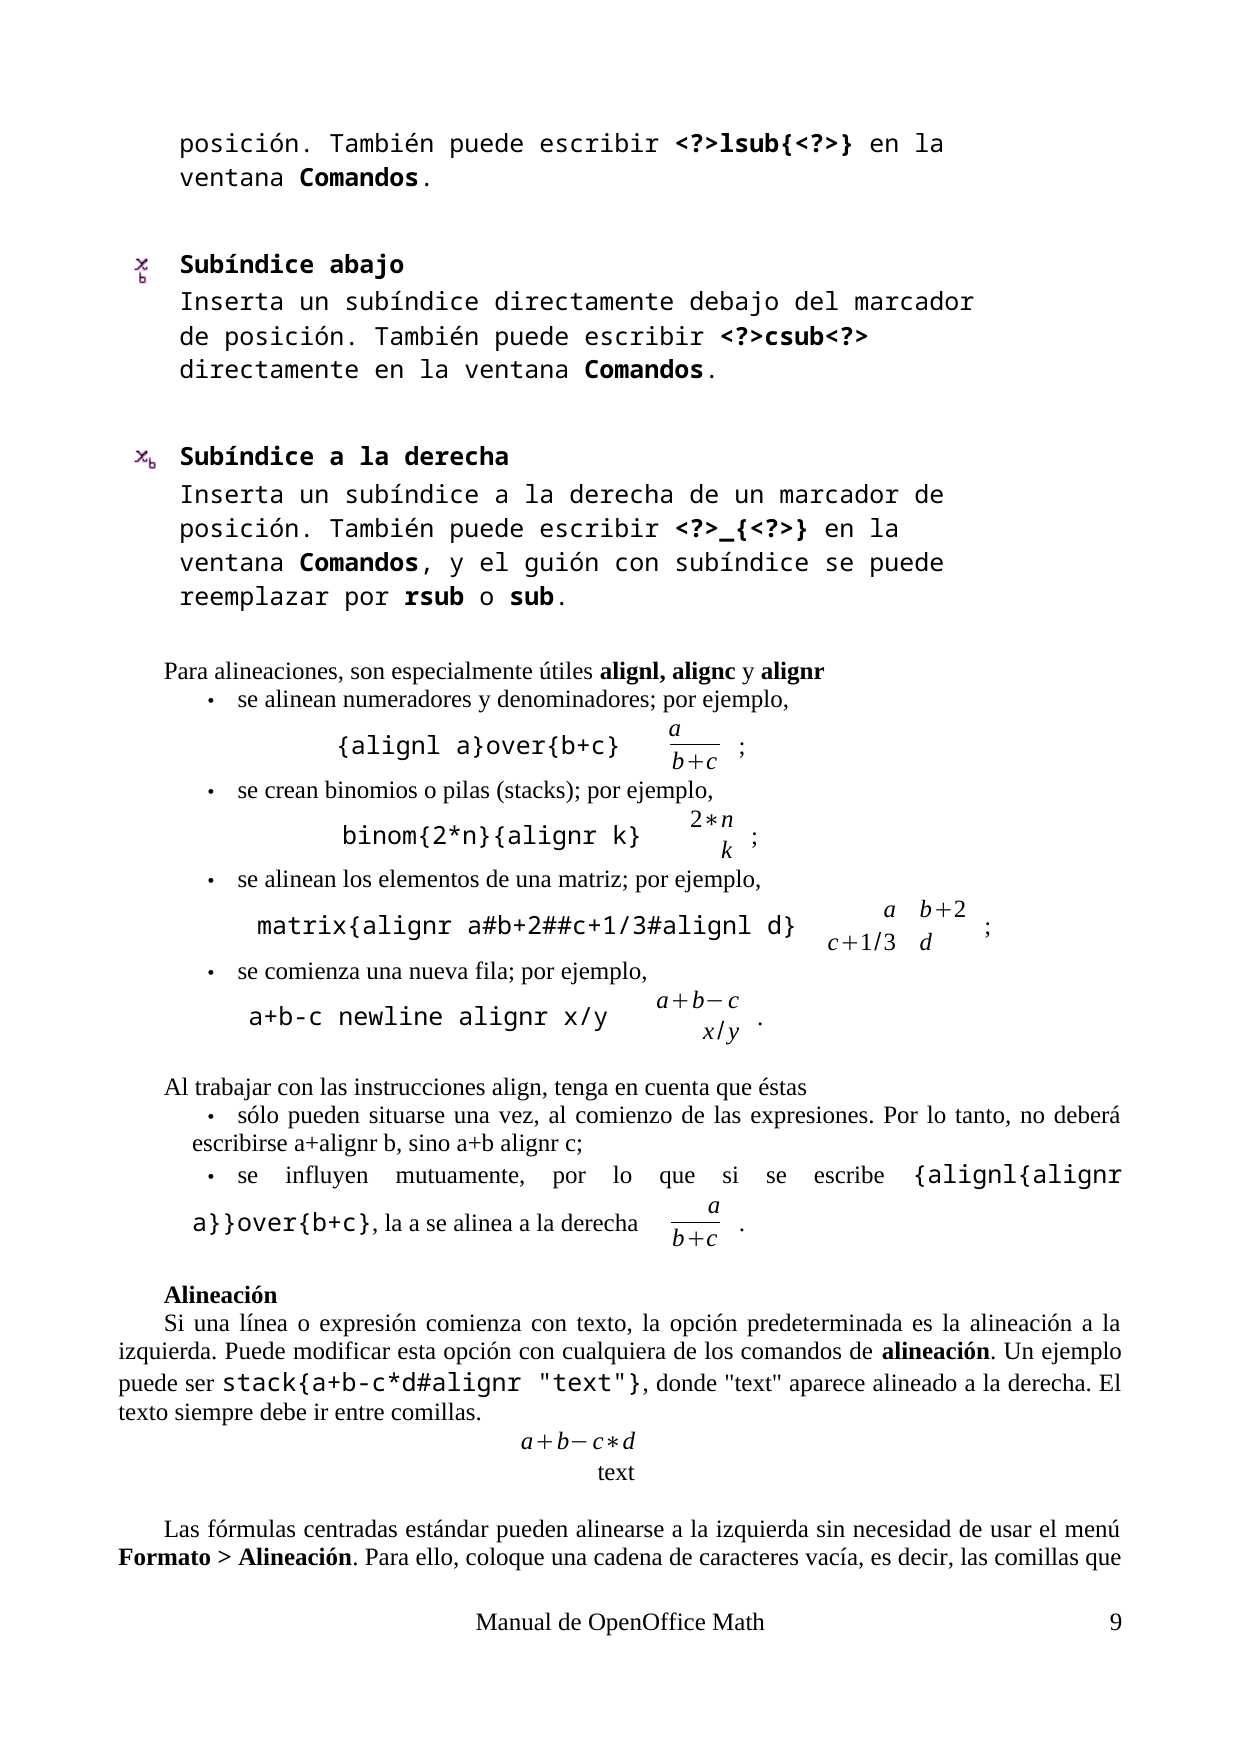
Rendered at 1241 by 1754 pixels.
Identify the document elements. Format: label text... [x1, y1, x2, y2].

table_header posición. También puede escribir <?>lsub{<?>} en la ventana Comandos. [171, 118, 1004, 202]
table_header [118, 239, 171, 394]
list se alinean numeradores y denominadores; por ejemplo, [162, 685, 1122, 713]
list matrix{alignr a#b+2##c+1/3#alignl d} ; [162, 893, 1122, 957]
picture [126, 246, 164, 285]
list se comienza una nueva fila; por ejemplo, [162, 957, 1122, 985]
text Si una línea o expresión comienza con texto, la opción predeterminada es la alineación a la izquierda. Puede modificar esta opción con cualquiera de los comandos de alineación. Un ejemplo puede ser stack{a+b-c*d#alignr "text"}, donde "text" aparece alineado a la derecha. El texto siempre debe ir entre comillas. [118, 1309, 1122, 1426]
text Alineación [118, 1281, 1122, 1309]
list se crean binomios o pilas (stacks); por ejemplo, [162, 776, 1122, 804]
list {alignl a}over{b+c} ; [162, 713, 1122, 776]
list binom{2*n}{alignr k} ; [162, 804, 1122, 865]
list se alinean los elementos de una matriz; por ejemplo, [162, 865, 1122, 893]
list sólo pueden situarse una vez, al comienzo de las expresiones. Por lo tanto, no deberá escribirse a+alignr b, sino a+b alignr c; [162, 1101, 1122, 1156]
table_header Subíndice a la derecha Inserta un subíndice a la derecha de un marcador de posición. También puede escribir <?>_{<?>} en la ventana Comandos, y el guión con subíndice se puede reemplazar por rsub o sub. [171, 431, 1004, 620]
text Al trabajar con las instrucciones align, tenga en cuenta que éstas [118, 1073, 1122, 1101]
list se influyen mutuamente, por lo que si se escribe {alignl{alignr a}}over{b+c}, la a se alinea a la derecha . [162, 1156, 1122, 1254]
text Las fórmulas centradas estándar pueden alinearse a la izquierda sin necesidad de usar el menú Formato > Alineación. Para ello, coloque una cadena de caracteres vacía, es decir, las comillas que [118, 1515, 1122, 1570]
table_header [118, 431, 171, 620]
text Para alineaciones, son especialmente útiles alignl, alignc y alignr [118, 657, 1122, 685]
table_header [118, 118, 171, 202]
table_header Subíndice abajo Inserta un subíndice directamente debajo del marcador de posición. También puede escribir <?>csub<?> directamente en la ventana Comandos. [171, 239, 1004, 394]
picture [126, 439, 164, 477]
list a+b-c newline alignr x/y . [162, 985, 1122, 1046]
